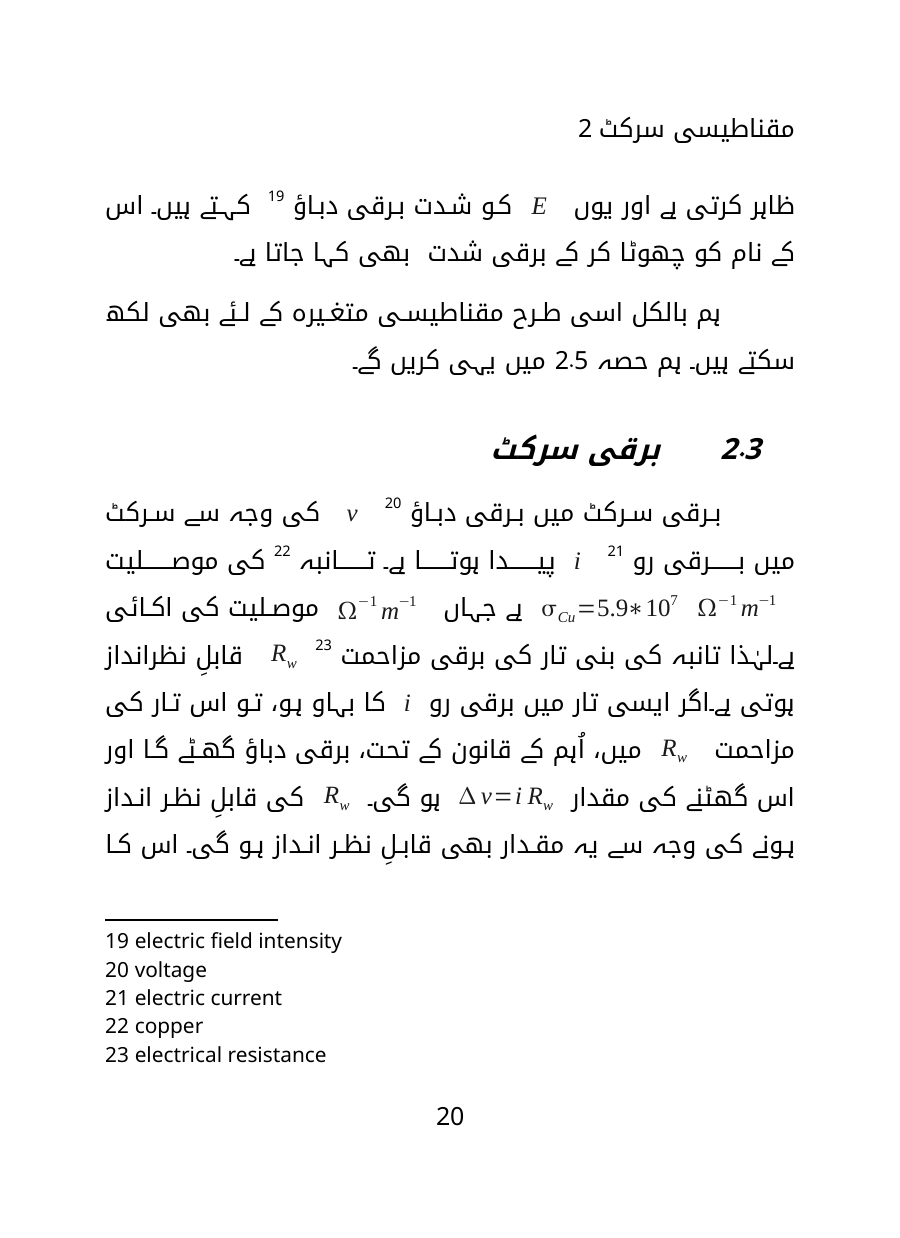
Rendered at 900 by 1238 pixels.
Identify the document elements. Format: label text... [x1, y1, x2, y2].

text electric field intensity [105, 926, 795, 955]
text voltage [105, 955, 795, 983]
subtitle برقی سرکٹ [105, 422, 720, 477]
text copper [105, 1012, 795, 1040]
text electric current [105, 983, 795, 1012]
text برقی سرکٹ میں برقی دباؤ کی وجہ سے سرکٹ میں برقی رو پیدا ہوتا ہے۔ تانبہ کی موصلیت ہے جہاں موصلیت کی اکائی ہے۔لہٰذا تانبہ کی بنی تار کی برقی مزاحمت قابلِ نظرانداز ہوتی ہے۔اگر ایسی تار میں برقی روکا بہاو ہو، تو اس تار کی مزاحمت میں، اُہم کے قانون کے تحت، برقی دباؤ گھٹے گا اور اس گھٹنے کی مقدارہو گی۔کی قابلِ نظر انداز ہونے کی وجہ سے یہ مقدار بھی قابلِ نظر انداز ہو گی۔ اس کا مطلب ہے کہ یہ تار برقی دباؤ کو، بغیر گھٹائے، ایک جگہ سے دوسری جگہ پہنچا سکتا ہے۔ اسی لئے تانبہ کی تار کو عموما برقی دباؤ ایک جگہ سے دوسری جگہ پہنچانے کے لئے استعمال کیا جاتا ہے اور اس کی مزاحمت کو صفر ہی سمجھا جاتا ہے۔ شکل 2.3 حصہ الف میں ایک ایسا ہی برقی سرکٹ دکھایا گیا ہے۔اس سرکٹ میں قل تار کی مزاحمتہے۔ اگر تار کی مزاحمت کو نظرانداز کیا جا سکے تو ہمیں سرکٹ 2.3 حصہ ب ملتا ہے۔اس سرکٹ میں برقی دباؤ کو مزاحمتتک بغیر کم کئے پہنچایا گیا ہے۔ [105, 490, 795, 869]
text electrical resistance [105, 1040, 795, 1068]
text ہم بالکل اسی طرح مقناطیسی متغیرہ کے لئے بھی لکھ سکتے ہیں۔ ہم حصہ 2.5 میں یہی کریں گے۔ [105, 290, 795, 384]
text ہیں۔ شکل سے واضع ہے کہ برقی رو سلاخ کی عمودی رقبہسے گزرتی ہے لہٰذا برقی رو کی کثافت کو ظاہر کرتی ہے۔ اسی وجہ سےکو کثافتِ برقی رو ہی کہتے ہیں۔ اسی طرح مساوات 2.11 سے یہ واضع ہے کہبرقی دباؤ کی شدت کو ظاہر کرتی ہے اور یوں کو شدت برقی دباؤ کہتے ہیں۔ اس کے نام کو چھوٹا کر کے برقی شدت بھی کہا جاتا ہے۔ [105, 182, 795, 277]
